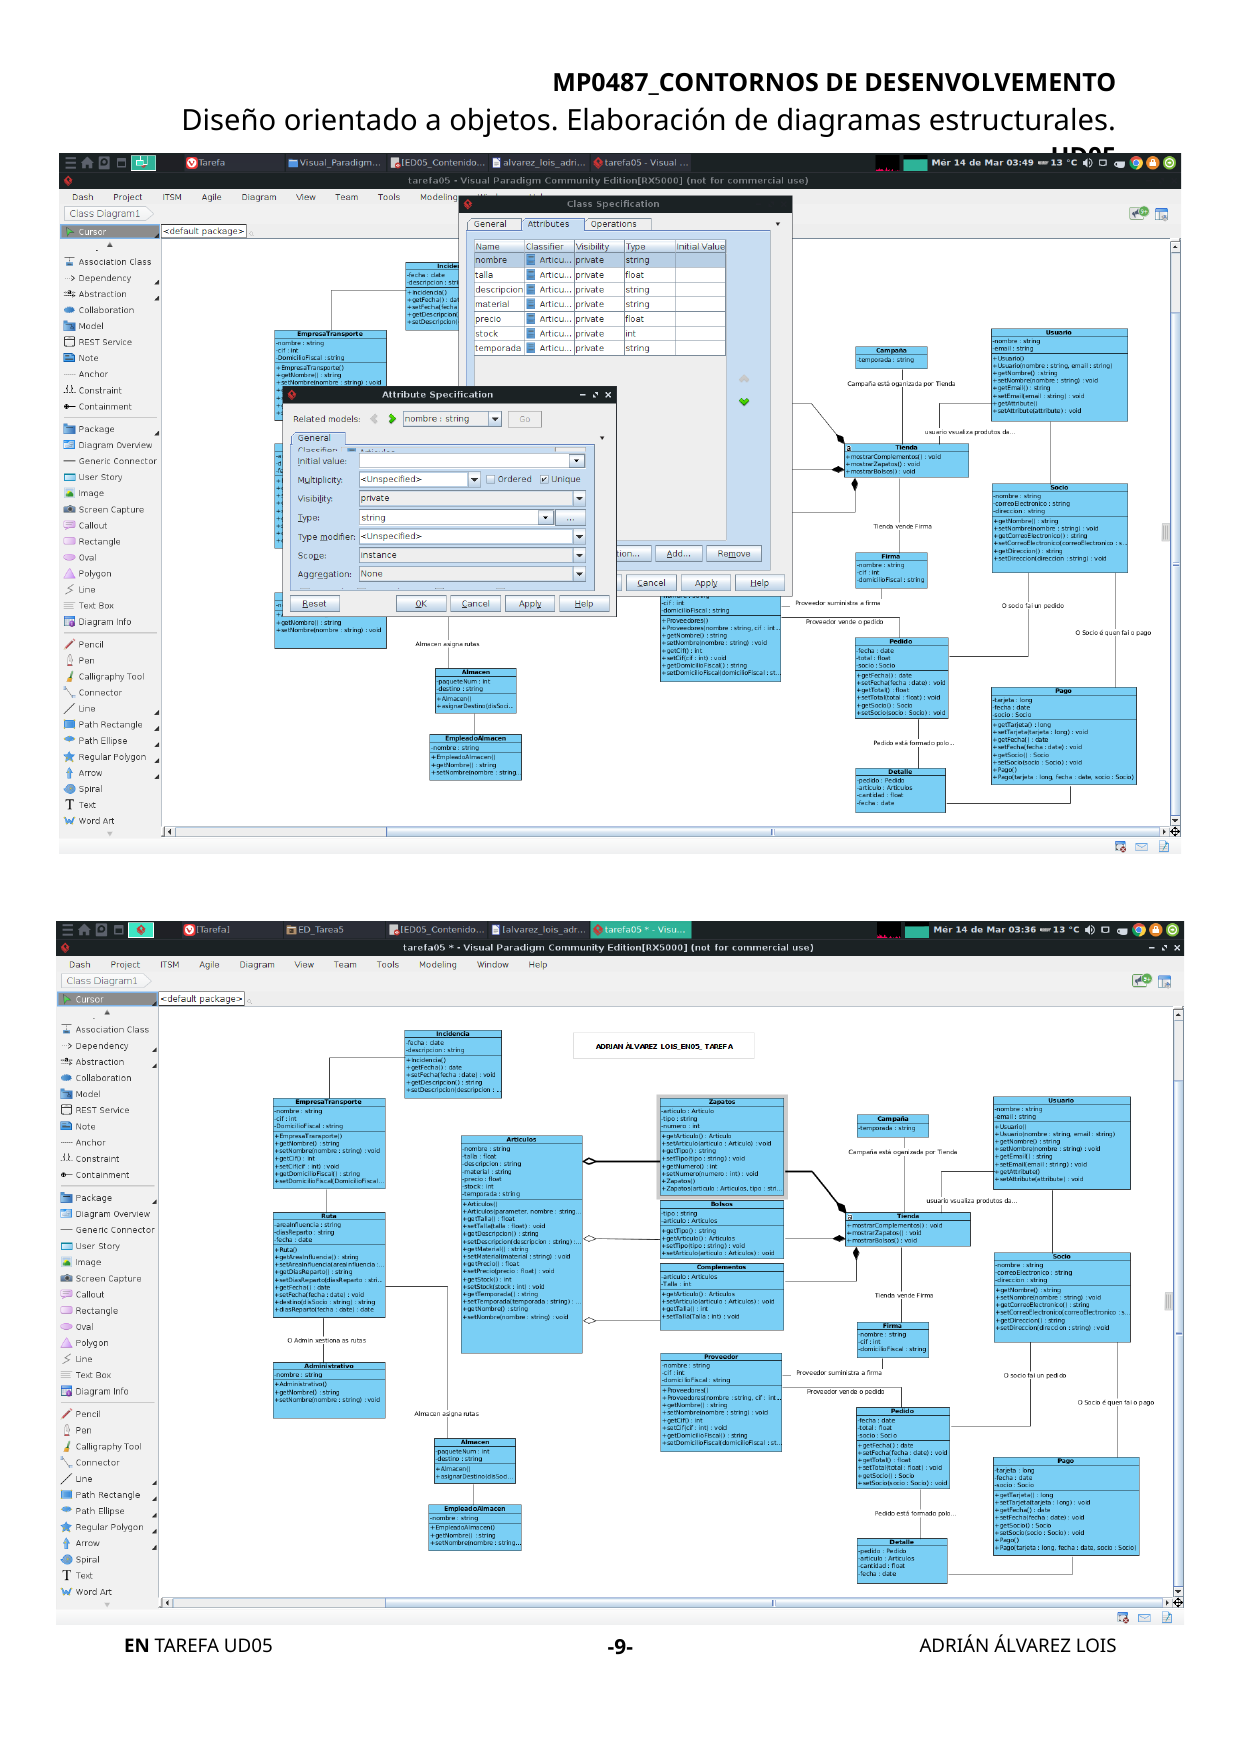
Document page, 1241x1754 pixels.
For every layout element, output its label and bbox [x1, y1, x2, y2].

picture [59, 153, 1182, 855]
picture [56, 921, 1185, 1626]
